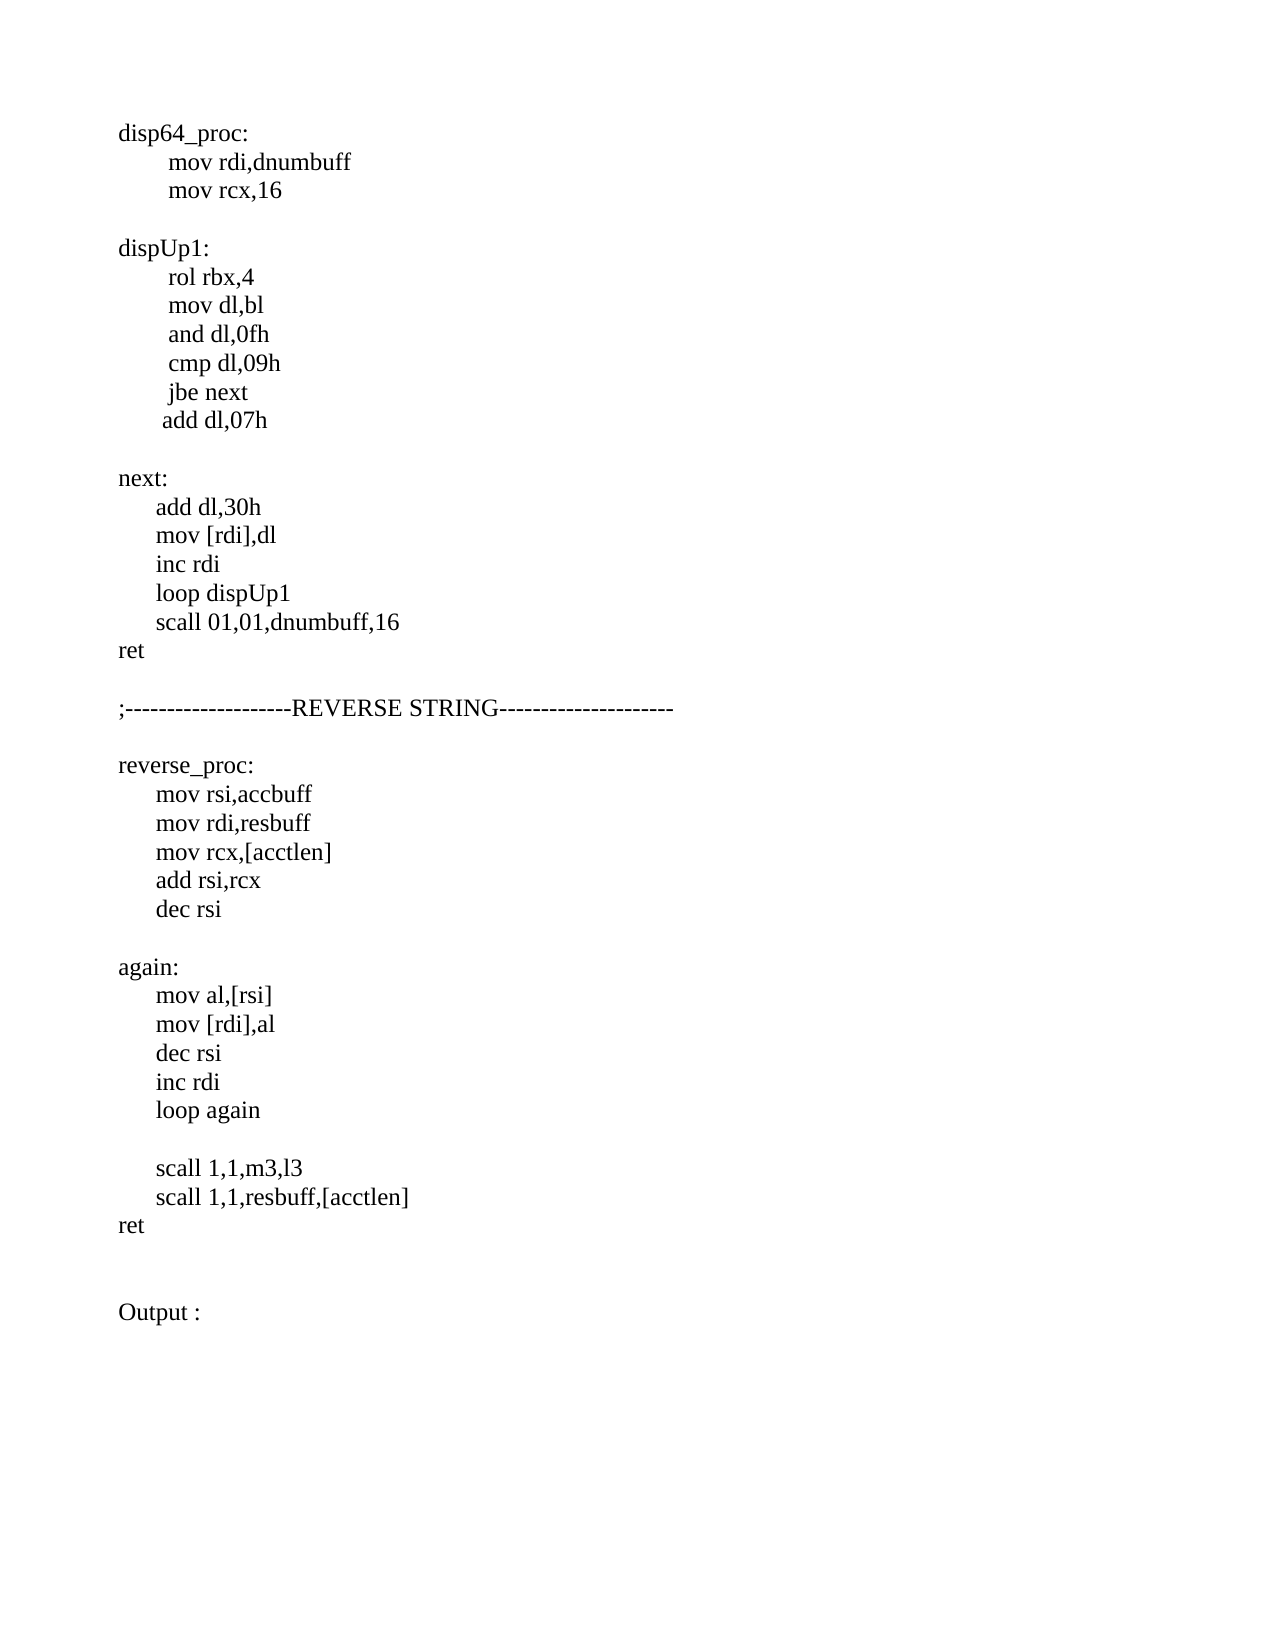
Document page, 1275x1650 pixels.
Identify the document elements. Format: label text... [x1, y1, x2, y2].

text dispUp1: [118, 233, 1157, 262]
text mov al,[rsi] [118, 981, 1157, 1009]
text add rsi,rcx [118, 866, 1157, 894]
text rol rbx,4 [118, 262, 1157, 291]
text scall 1,1,resbuff,[acctlen] [118, 1182, 1157, 1211]
text add dl,30h [118, 492, 1157, 521]
text inc rdi [118, 1067, 1157, 1096]
text loop dispUp1 [118, 578, 1157, 607]
text reverse_proc: [118, 751, 1157, 779]
text scall 1,1,m3,l3 [118, 1153, 1157, 1182]
text scall 01,01,dnumbuff,16 [118, 607, 1157, 636]
text mov rdi,dnumbuff [118, 147, 1157, 176]
text mov [rdi],dl [118, 521, 1157, 549]
text cmp dl,09h [118, 348, 1157, 377]
text mov rcx,16 [118, 176, 1157, 204]
text mov rdi,resbuff [118, 808, 1157, 837]
text Output : [118, 1297, 1157, 1326]
text inc rdi [118, 549, 1157, 578]
text dec rsi [118, 894, 1157, 923]
text mov dl,bl [118, 291, 1157, 319]
text loop again [118, 1096, 1157, 1124]
text next: [118, 463, 1157, 492]
text ret [118, 636, 1157, 664]
text mov rsi,accbuff [118, 779, 1157, 808]
text again: [118, 952, 1157, 981]
text ;--------------------REVERSE STRING--------------------- [118, 693, 1157, 722]
text jbe next [118, 377, 1157, 406]
text add dl,07h [118, 406, 1157, 434]
text mov [rdi],al [118, 1009, 1157, 1038]
text dec rsi [118, 1038, 1157, 1067]
text mov rcx,[acctlen] [118, 837, 1157, 866]
text ret [118, 1211, 1157, 1239]
text and dl,0fh [118, 319, 1157, 348]
text disp64_proc: [118, 118, 1157, 147]
